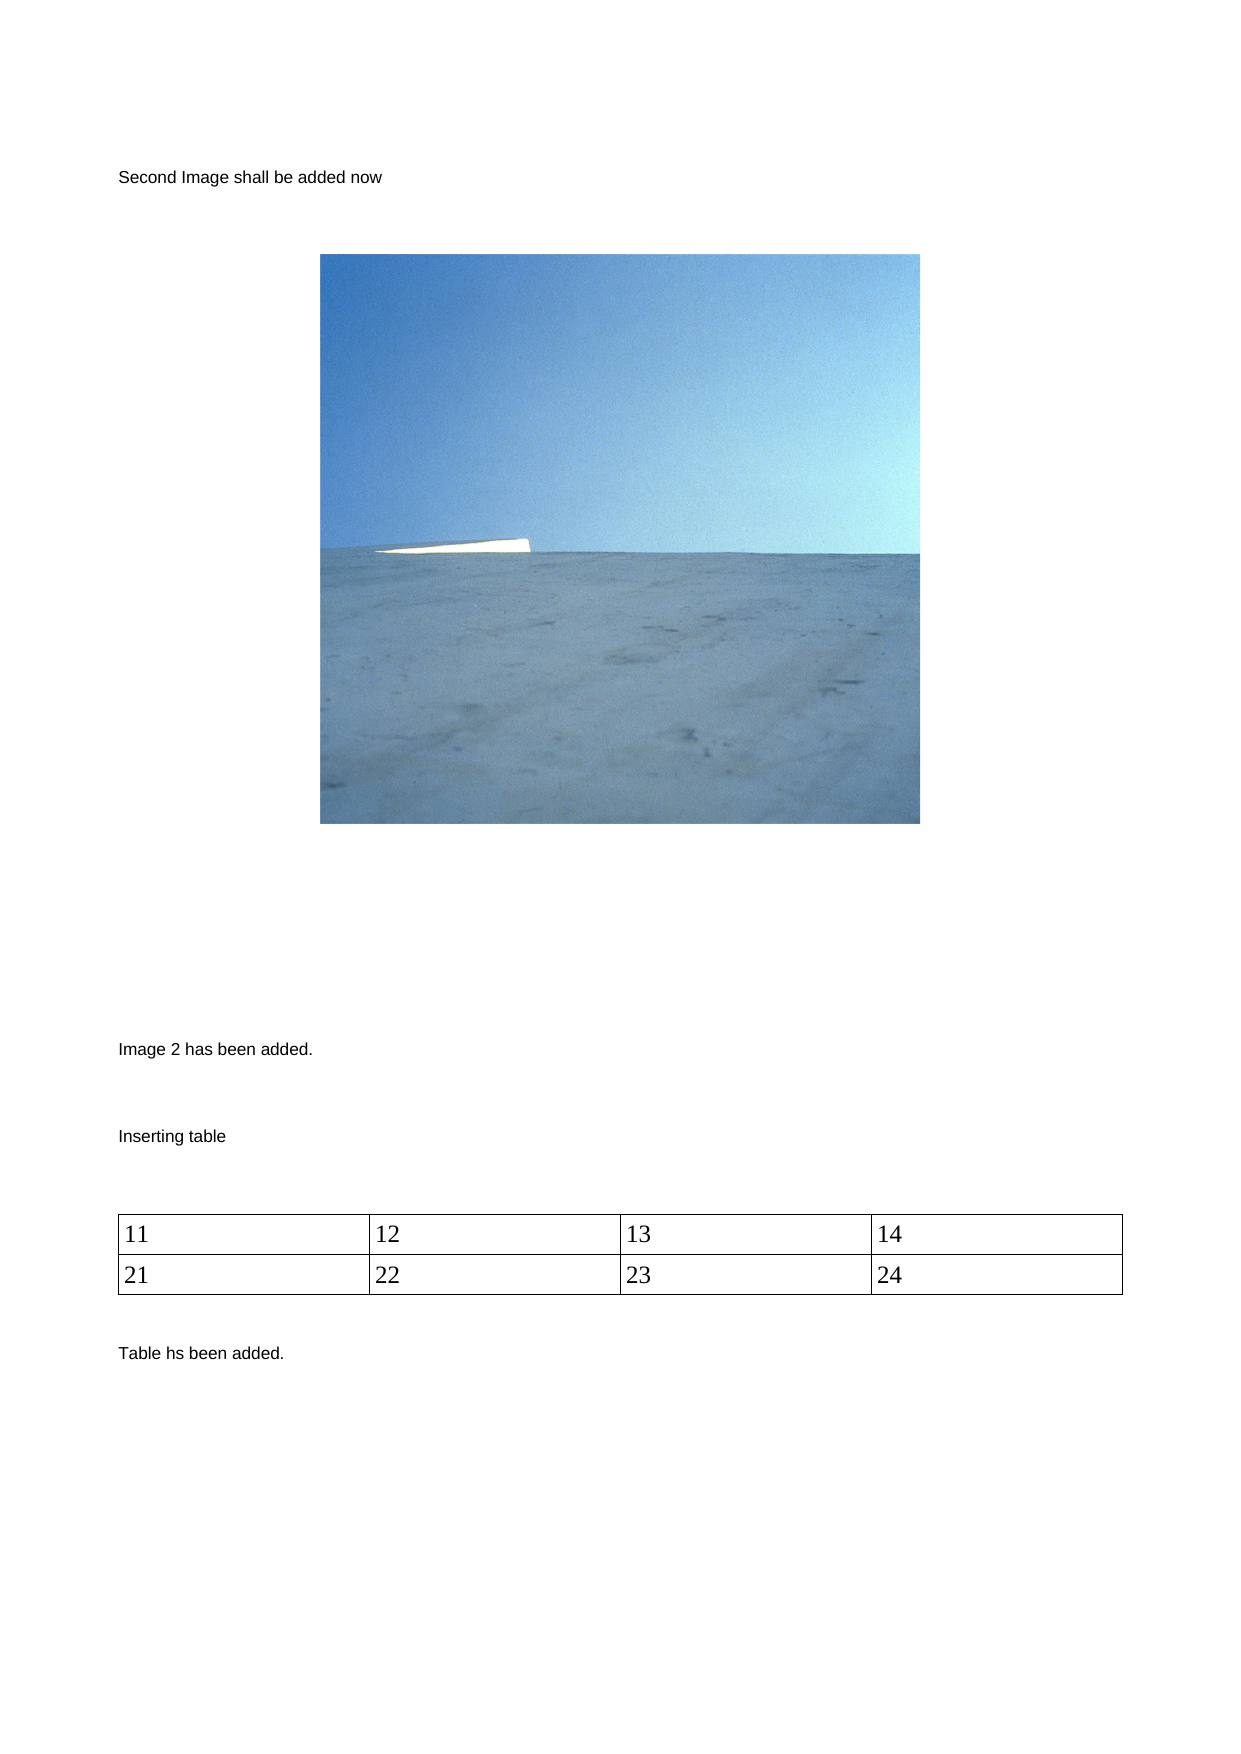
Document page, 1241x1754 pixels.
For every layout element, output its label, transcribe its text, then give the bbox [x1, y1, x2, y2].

table_cell 23 [621, 1255, 871, 1294]
table_cell 22 [370, 1255, 620, 1294]
text Inserting table [118, 1127, 1122, 1146]
picture [320, 254, 921, 824]
table_cell 24 [872, 1255, 1122, 1294]
text Second Image shall be added now [118, 167, 1122, 187]
table_header 14 [872, 1215, 1122, 1254]
table_cell 21 [119, 1255, 369, 1294]
table_header 12 [370, 1215, 620, 1254]
table_header 11 [119, 1215, 369, 1254]
table_header 13 [621, 1215, 871, 1254]
text Table hs been added. [118, 1343, 1122, 1363]
text Image 2 has been added. [118, 1039, 1122, 1059]
